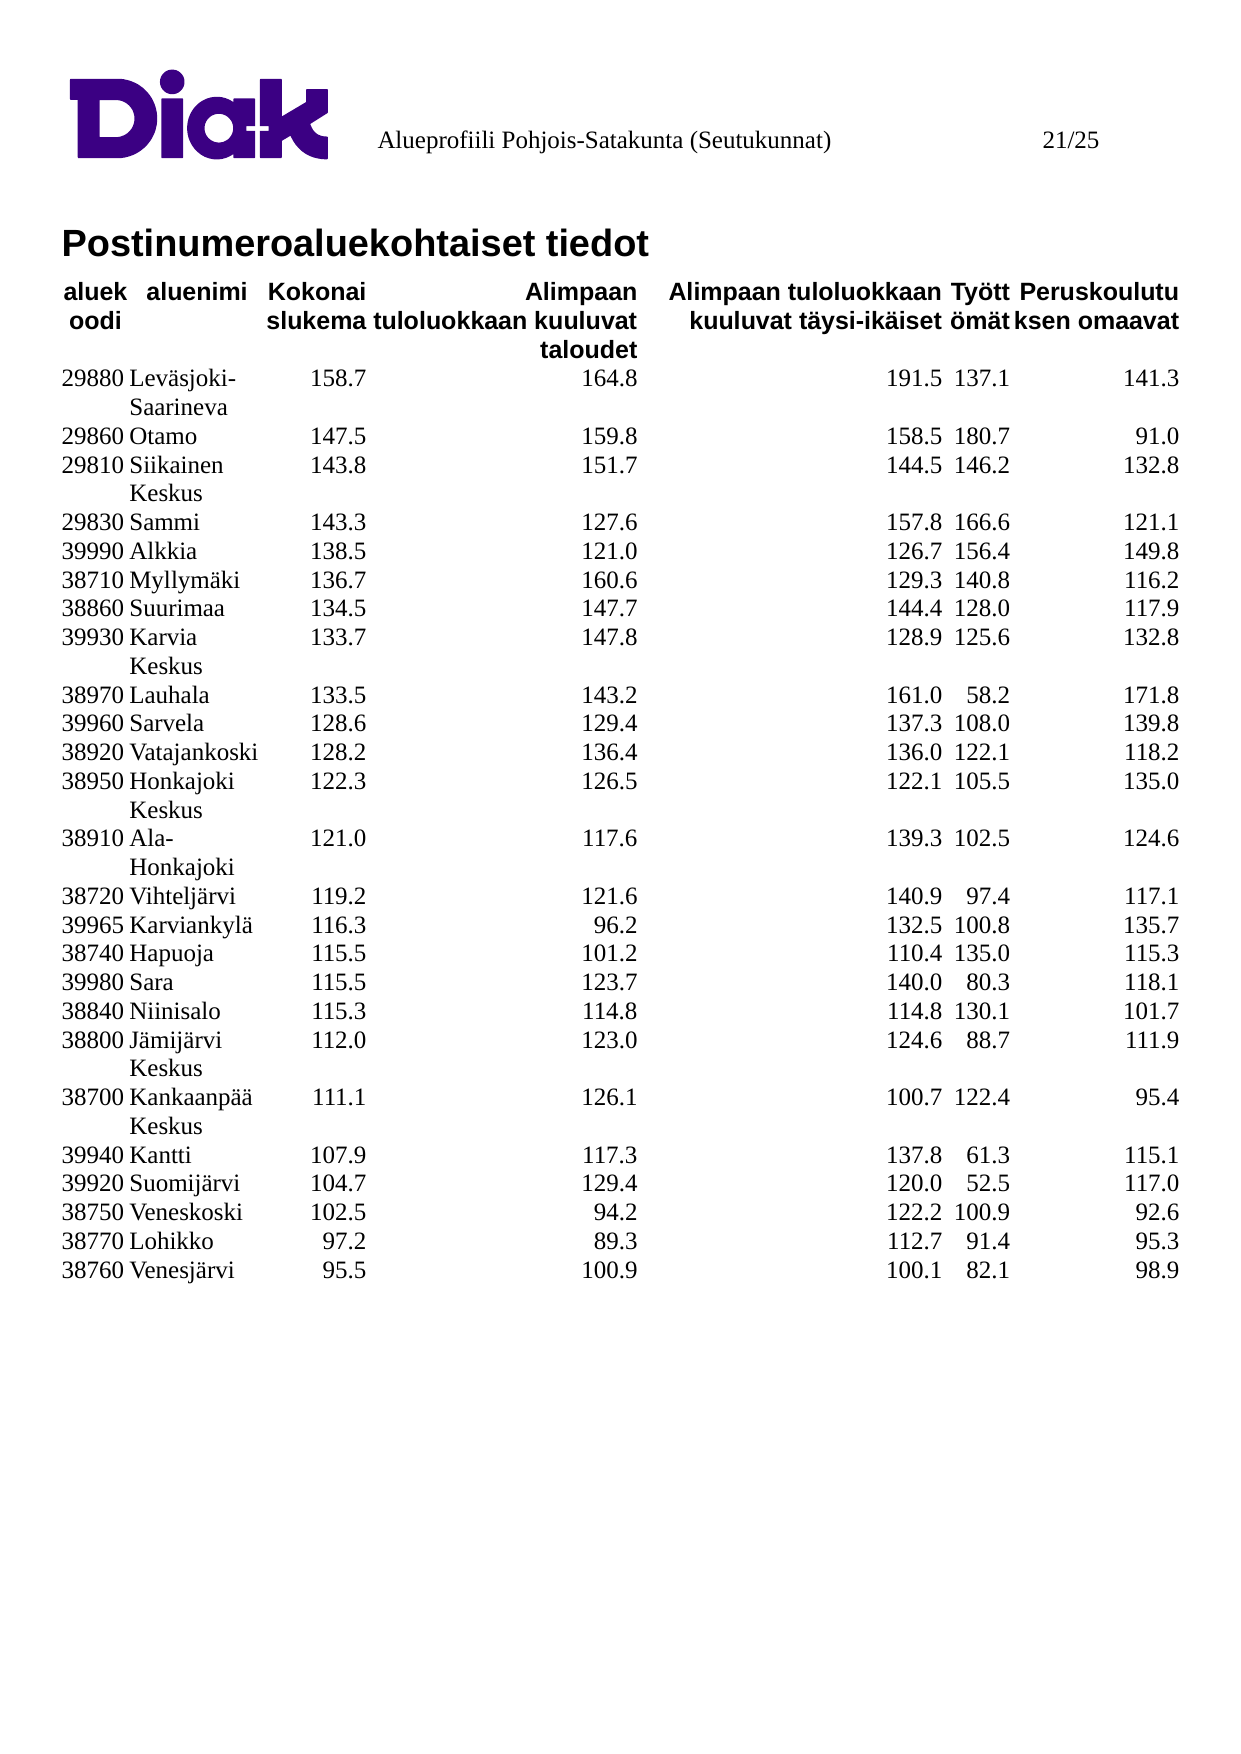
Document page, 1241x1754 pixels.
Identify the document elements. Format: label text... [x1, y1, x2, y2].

table_cell 38700 [61, 1082, 129, 1140]
table_cell 97.2 [265, 1226, 366, 1255]
table_cell 132.5 [637, 910, 942, 938]
table_cell 95.5 [265, 1255, 366, 1283]
table_cell 129.4 [366, 1169, 637, 1197]
table_cell 149.8 [1010, 536, 1179, 565]
table_cell 91.4 [942, 1226, 1010, 1255]
table_cell 118.1 [1010, 967, 1179, 996]
table_cell 58.2 [942, 680, 1010, 708]
table_cell 100.7 [637, 1082, 942, 1140]
table_cell Venesjärvi [129, 1255, 264, 1283]
table_cell Suomijärvi [129, 1169, 264, 1197]
table_cell 100.9 [942, 1197, 1010, 1226]
table_cell 129.3 [637, 565, 942, 593]
table_cell 139.3 [637, 824, 942, 881]
table_cell Leväsjoki-Saarineva [129, 364, 264, 421]
table_cell 143.8 [265, 450, 366, 507]
table_cell 122.2 [637, 1197, 942, 1226]
table_cell 38740 [61, 939, 129, 967]
table_cell 39940 [61, 1140, 129, 1168]
table_cell 161.0 [637, 680, 942, 708]
table_cell 156.4 [942, 536, 1010, 565]
table_cell 158.5 [637, 421, 942, 450]
table_cell 52.5 [942, 1169, 1010, 1197]
table_cell 29860 [61, 421, 129, 450]
table_cell 38760 [61, 1255, 129, 1283]
table_cell 39965 [61, 910, 129, 938]
table_cell Vatajankoski [129, 737, 264, 766]
table_cell 124.6 [637, 1025, 942, 1082]
table_cell 180.7 [942, 421, 1010, 450]
table_cell 100.9 [366, 1255, 637, 1283]
table_cell 171.8 [1010, 680, 1179, 708]
table_cell 101.2 [366, 939, 637, 967]
table_cell 146.2 [942, 450, 1010, 507]
table_cell 132.8 [1010, 450, 1179, 507]
table_cell 61.3 [942, 1140, 1010, 1168]
table_cell 94.2 [366, 1197, 637, 1226]
table_cell 91.0 [1010, 421, 1179, 450]
table_cell 120.0 [637, 1169, 942, 1197]
table_cell 107.9 [265, 1140, 366, 1168]
table_cell 97.4 [942, 881, 1010, 910]
table_cell 111.9 [1010, 1025, 1179, 1082]
table_cell 102.5 [265, 1197, 366, 1226]
table_cell Vihteljärvi [129, 881, 264, 910]
table_cell 38710 [61, 565, 129, 593]
table_cell 114.8 [366, 996, 637, 1025]
table_cell 191.5 [637, 364, 942, 421]
subtitle Postinumeroaluekohtaiset tiedot [61, 221, 1179, 265]
table_cell 124.6 [1010, 824, 1179, 881]
table_cell 117.0 [1010, 1169, 1179, 1197]
table_cell 128.2 [265, 737, 366, 766]
table_cell 147.8 [366, 622, 637, 680]
table_cell 122.1 [637, 766, 942, 823]
table_cell 95.4 [1010, 1082, 1179, 1140]
table_cell 100.1 [637, 1255, 942, 1283]
table_cell 80.3 [942, 967, 1010, 996]
table_cell Alkkia [129, 536, 264, 565]
table_cell 126.7 [637, 536, 942, 565]
table_cell 166.6 [942, 507, 1010, 536]
table_cell 136.0 [637, 737, 942, 766]
table_header aluekoodi [61, 277, 129, 363]
table_cell Suurimaa [129, 594, 264, 622]
table_cell Niinisalo [129, 996, 264, 1025]
table_cell Hapuoja [129, 939, 264, 967]
table_cell 29880 [61, 364, 129, 421]
table_cell 159.8 [366, 421, 637, 450]
table_cell 135.0 [942, 939, 1010, 967]
table_header Alimpaan tuloluokkaan kuuluvat taloudet [366, 277, 637, 363]
table_cell 126.1 [366, 1082, 637, 1140]
table_cell 82.1 [942, 1255, 1010, 1283]
table_cell 121.0 [366, 536, 637, 565]
table_cell Myllymäki [129, 565, 264, 593]
table_cell 132.8 [1010, 622, 1179, 680]
table_cell 104.7 [265, 1169, 366, 1197]
table_cell 39930 [61, 622, 129, 680]
table_cell 39990 [61, 536, 129, 565]
table_cell 136.4 [366, 737, 637, 766]
table_cell 38970 [61, 680, 129, 708]
table_cell 38950 [61, 766, 129, 823]
table_cell 39960 [61, 709, 129, 737]
table_cell 95.3 [1010, 1226, 1179, 1255]
table_cell Sarvela [129, 709, 264, 737]
table_cell 117.9 [1010, 594, 1179, 622]
table_header Alimpaan tuloluokkaan kuuluvat täysi-ikäiset [637, 277, 942, 363]
table_cell 39980 [61, 967, 129, 996]
table_cell 112.7 [637, 1226, 942, 1255]
table_cell 130.1 [942, 996, 1010, 1025]
table_cell 129.4 [366, 709, 637, 737]
table_cell 38770 [61, 1226, 129, 1255]
table_cell 160.6 [366, 565, 637, 593]
table_cell 102.5 [942, 824, 1010, 881]
table_cell 128.9 [637, 622, 942, 680]
table_cell 147.5 [265, 421, 366, 450]
table_cell 143.3 [265, 507, 366, 536]
table_cell 89.3 [366, 1226, 637, 1255]
table_cell 121.1 [1010, 507, 1179, 536]
table_cell 117.3 [366, 1140, 637, 1168]
table_cell 122.1 [942, 737, 1010, 766]
table_cell Veneskoski [129, 1197, 264, 1226]
table_cell Otamo [129, 421, 264, 450]
table_cell 116.3 [265, 910, 366, 938]
table_cell 137.8 [637, 1140, 942, 1168]
table_cell 164.8 [366, 364, 637, 421]
table_cell 88.7 [942, 1025, 1010, 1082]
table_cell 140.9 [637, 881, 942, 910]
table_cell 133.7 [265, 622, 366, 680]
table_cell 115.3 [265, 996, 366, 1025]
table_cell 135.7 [1010, 910, 1179, 938]
table_cell 38800 [61, 1025, 129, 1082]
table_cell Kankaanpää Keskus [129, 1082, 264, 1140]
table_cell 92.6 [1010, 1197, 1179, 1226]
table_cell 144.4 [637, 594, 942, 622]
table_cell 112.0 [265, 1025, 366, 1082]
table_cell 115.1 [1010, 1140, 1179, 1168]
table_cell Jämijärvi Keskus [129, 1025, 264, 1082]
table_cell 126.5 [366, 766, 637, 823]
table_cell 127.6 [366, 507, 637, 536]
table_cell Siikainen Keskus [129, 450, 264, 507]
table_cell 157.8 [637, 507, 942, 536]
table_cell 128.6 [265, 709, 366, 737]
table_cell 137.1 [942, 364, 1010, 421]
table_cell 122.3 [265, 766, 366, 823]
table_cell 38860 [61, 594, 129, 622]
table_cell 135.0 [1010, 766, 1179, 823]
table_cell 151.7 [366, 450, 637, 507]
table_cell 38920 [61, 737, 129, 766]
table_cell 111.1 [265, 1082, 366, 1140]
table_cell 121.6 [366, 881, 637, 910]
table_cell 108.0 [942, 709, 1010, 737]
table_cell 38750 [61, 1197, 129, 1226]
table_cell 138.5 [265, 536, 366, 565]
table_cell Kantti [129, 1140, 264, 1168]
table_cell 141.3 [1010, 364, 1179, 421]
table_cell 115.3 [1010, 939, 1179, 967]
table_cell 117.1 [1010, 881, 1179, 910]
table_cell 134.5 [265, 594, 366, 622]
table_cell Lauhala [129, 680, 264, 708]
table_cell 105.5 [942, 766, 1010, 823]
table_cell 136.7 [265, 565, 366, 593]
table_cell 140.8 [942, 565, 1010, 593]
table_cell Karvia Keskus [129, 622, 264, 680]
table_header Peruskoulutuksen omaavat [1010, 277, 1179, 363]
table_cell 139.8 [1010, 709, 1179, 737]
table_cell 158.7 [265, 364, 366, 421]
table_cell 116.2 [1010, 565, 1179, 593]
table_cell 128.0 [942, 594, 1010, 622]
table_cell Karviankylä [129, 910, 264, 938]
table_cell 137.3 [637, 709, 942, 737]
table_cell 140.0 [637, 967, 942, 996]
table_cell 119.2 [265, 881, 366, 910]
table_cell 38840 [61, 996, 129, 1025]
table_cell 115.5 [265, 939, 366, 967]
table_cell 143.2 [366, 680, 637, 708]
table_cell 118.2 [1010, 737, 1179, 766]
table_cell 147.7 [366, 594, 637, 622]
table_cell 121.0 [265, 824, 366, 881]
table_cell 123.0 [366, 1025, 637, 1082]
table_cell 123.7 [366, 967, 637, 996]
table_cell 29830 [61, 507, 129, 536]
table_cell Sammi [129, 507, 264, 536]
table_cell 29810 [61, 450, 129, 507]
table_header Kokonaislukema [265, 277, 366, 363]
table_cell 125.6 [942, 622, 1010, 680]
table_cell 96.2 [366, 910, 637, 938]
table_cell 117.6 [366, 824, 637, 881]
table_header Työttömät [942, 277, 1010, 363]
table_cell Honkajoki Keskus [129, 766, 264, 823]
table_cell 115.5 [265, 967, 366, 996]
table_cell 144.5 [637, 450, 942, 507]
table_cell Ala-Honkajoki [129, 824, 264, 881]
table_cell 100.8 [942, 910, 1010, 938]
table_cell 38720 [61, 881, 129, 910]
table_cell 39920 [61, 1169, 129, 1197]
table_cell 122.4 [942, 1082, 1010, 1140]
table_cell Sara [129, 967, 264, 996]
table_cell 110.4 [637, 939, 942, 967]
table_cell 101.7 [1010, 996, 1179, 1025]
table_cell 98.9 [1010, 1255, 1179, 1283]
table_cell 114.8 [637, 996, 942, 1025]
table_cell Lohikko [129, 1226, 264, 1255]
table_cell 133.5 [265, 680, 366, 708]
table_header aluenimi [129, 277, 264, 363]
table_cell 38910 [61, 824, 129, 881]
